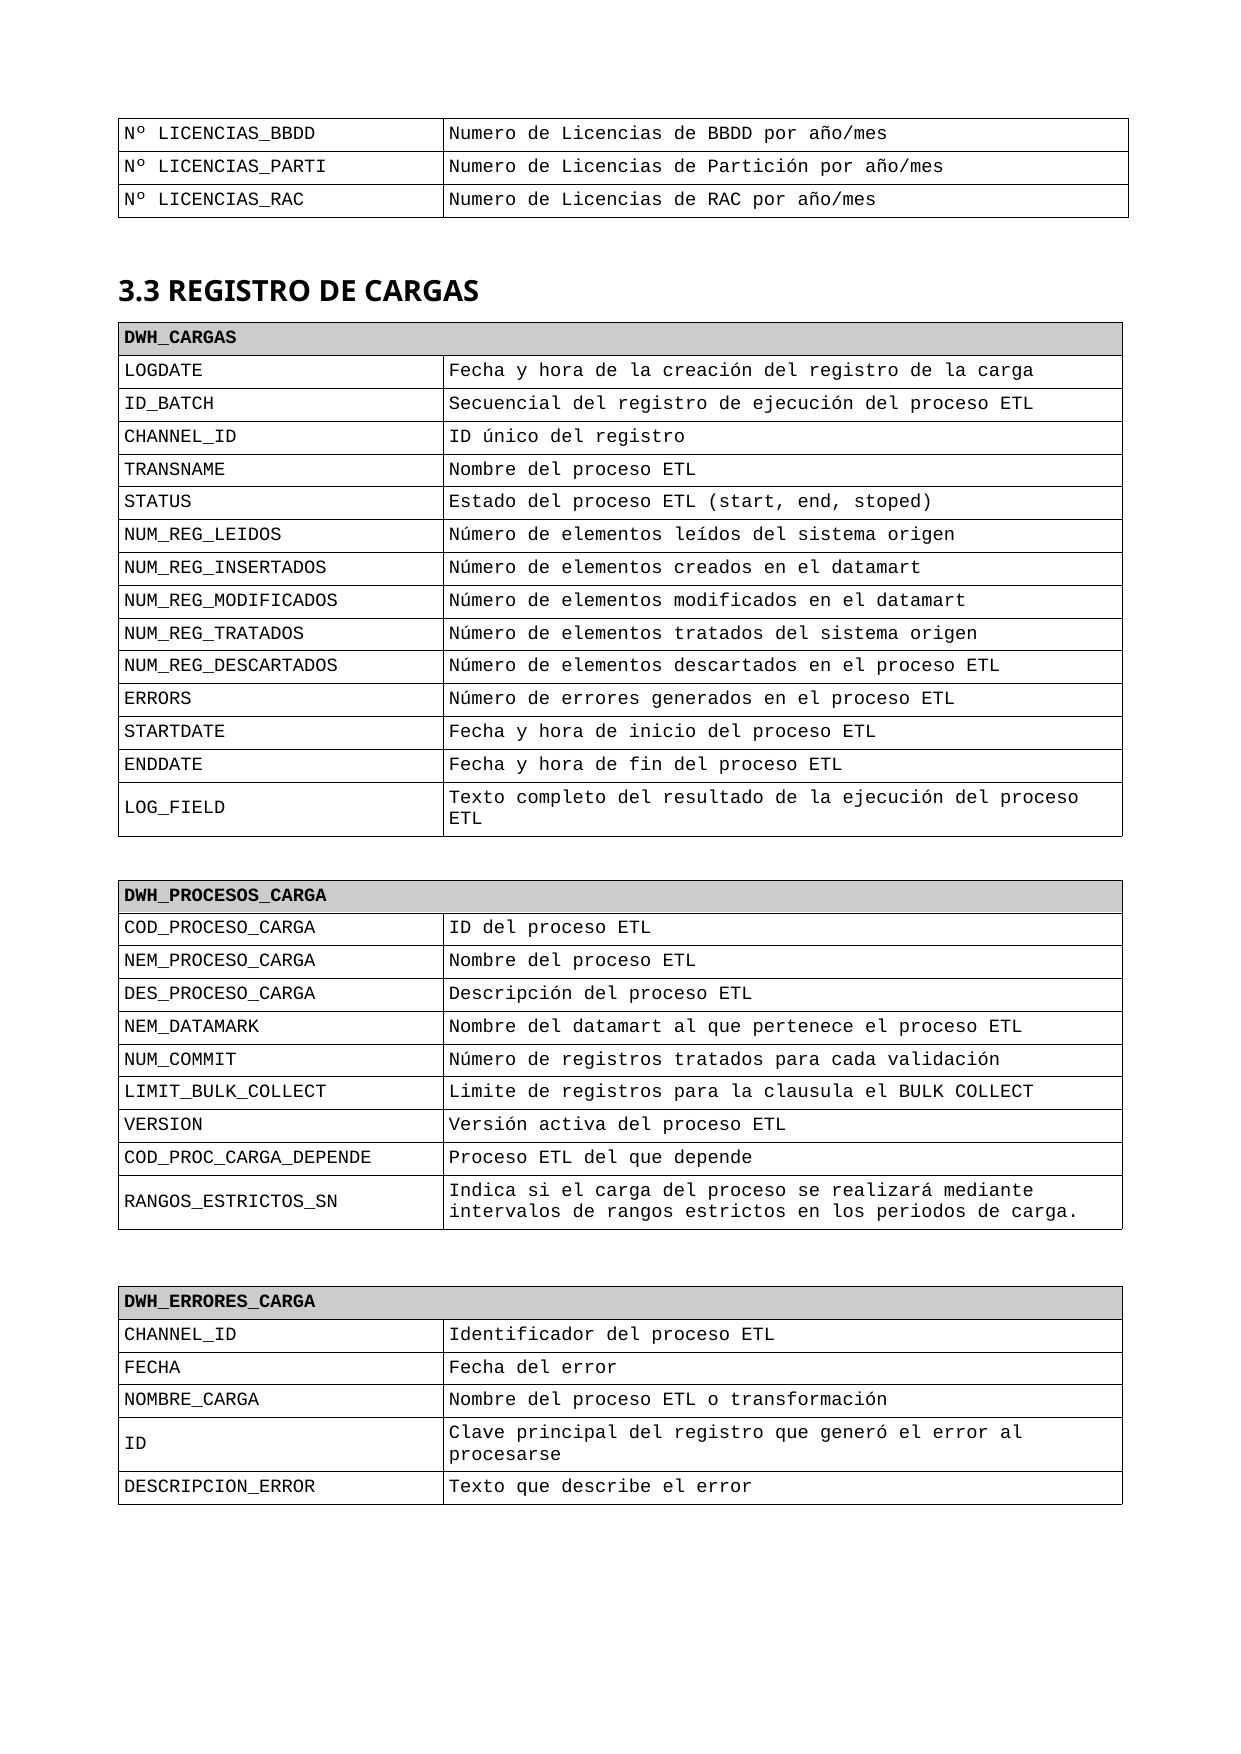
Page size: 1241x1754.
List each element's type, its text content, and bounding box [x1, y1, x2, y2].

table_cell NUM_REG_MODIFICADOS [119, 586, 443, 618]
table_cell NUM_COMMIT [119, 1045, 443, 1076]
table_cell Proceso ETL del que depende [444, 1143, 1122, 1175]
table_cell Descripción del proceso ETL [444, 979, 1122, 1011]
table_cell NOMBRE_CARGA [119, 1385, 443, 1417]
table_cell COD_PROC_CARGA_DEPENDE [119, 1143, 443, 1175]
table_cell Nombre del proceso ETL [444, 455, 1122, 486]
table_cell Nombre del proceso ETL o transformación [444, 1385, 1122, 1417]
table_cell Nº LICENCIAS_RAC [119, 185, 443, 217]
table_cell Número de elementos modificados en el datamart [444, 586, 1122, 618]
subtitle REGISTRO DE CARGAS [118, 270, 1122, 310]
table_header DWH_CARGAS [119, 323, 1122, 355]
table_cell Número de elementos tratados del sistema origen [444, 619, 1122, 650]
table_cell Limite de registros para la clausula el BULK COLLECT [444, 1077, 1122, 1109]
table_cell Fecha y hora de fin del proceso ETL [444, 750, 1122, 782]
table_cell Numero de Licencias de RAC por año/mes [444, 185, 1128, 217]
table_cell Nº LICENCIAS_PARTI [119, 152, 443, 184]
table_cell ENDDATE [119, 750, 443, 782]
table_cell FECHA [119, 1353, 443, 1384]
table_cell Estado del proceso ETL (start, end, stoped) [444, 487, 1122, 519]
table_cell Fecha y hora de la creación del registro de la carga [444, 356, 1122, 388]
table_cell Número de elementos leídos del sistema origen [444, 520, 1122, 552]
table_cell RANGOS_ESTRICTOS_SN [119, 1176, 443, 1229]
table_cell Versión activa del proceso ETL [444, 1110, 1122, 1142]
table_cell Nº LICENCIAS_BBDD [119, 119, 443, 151]
table_cell Texto que describe el error [444, 1472, 1122, 1504]
table_cell CHANNEL_ID [119, 422, 443, 453]
table_cell LOGDATE [119, 356, 443, 388]
table_cell CHANNEL_ID [119, 1320, 443, 1352]
table_cell DESCRIPCION_ERROR [119, 1472, 443, 1504]
table_cell ID_BATCH [119, 389, 443, 421]
table_cell Fecha del error [444, 1353, 1122, 1384]
table_cell NUM_REG_TRATADOS [119, 619, 443, 650]
table_cell Secuencial del registro de ejecución del proceso ETL [444, 389, 1122, 421]
table_header DWH_PROCESOS_CARGA [119, 881, 1122, 912]
table_cell STARTDATE [119, 717, 443, 749]
table_cell Número de registros tratados para cada validación [444, 1045, 1122, 1076]
table_cell Número de errores generados en el proceso ETL [444, 684, 1122, 716]
table_cell Numero de Licencias de Partición por año/mes [444, 152, 1128, 184]
table_cell Número de elementos descartados en el proceso ETL [444, 651, 1122, 683]
table_cell Texto completo del resultado de la ejecución del proceso ETL [444, 783, 1122, 836]
table_cell STATUS [119, 487, 443, 519]
table_cell Número de elementos creados en el datamart [444, 553, 1122, 585]
table_cell COD_PROCESO_CARGA [119, 914, 443, 945]
table_cell NUM_REG_DESCARTADOS [119, 651, 443, 683]
table_cell LOG_FIELD [119, 783, 443, 836]
table_cell NUM_REG_INSERTADOS [119, 553, 443, 585]
table_cell Identificador del proceso ETL [444, 1320, 1122, 1352]
table_header DWH_ERRORES_CARGA [119, 1287, 1122, 1319]
table_cell ID [119, 1418, 443, 1471]
table_cell TRANSNAME [119, 455, 443, 486]
table_cell ERRORS [119, 684, 443, 716]
table_cell NEM_PROCESO_CARGA [119, 946, 443, 978]
table_cell VERSION [119, 1110, 443, 1142]
table_cell Indica si el carga del proceso se realizará mediante intervalos de rangos estrictos en los periodos de carga. [444, 1176, 1122, 1229]
table_cell Fecha y hora de inicio del proceso ETL [444, 717, 1122, 749]
table_cell ID único del registro [444, 422, 1122, 453]
table_cell Clave principal del registro que generó el error al procesarse [444, 1418, 1122, 1471]
table_cell NEM_DATAMARK [119, 1012, 443, 1044]
table_cell NUM_REG_LEIDOS [119, 520, 443, 552]
table_cell LIMIT_BULK_COLLECT [119, 1077, 443, 1109]
table_cell Nombre del proceso ETL [444, 946, 1122, 978]
table_cell Nombre del datamart al que pertenece el proceso ETL [444, 1012, 1122, 1044]
table_cell ID del proceso ETL [444, 914, 1122, 945]
table_cell Numero de Licencias de BBDD por año/mes [444, 119, 1128, 151]
table_cell DES_PROCESO_CARGA [119, 979, 443, 1011]
